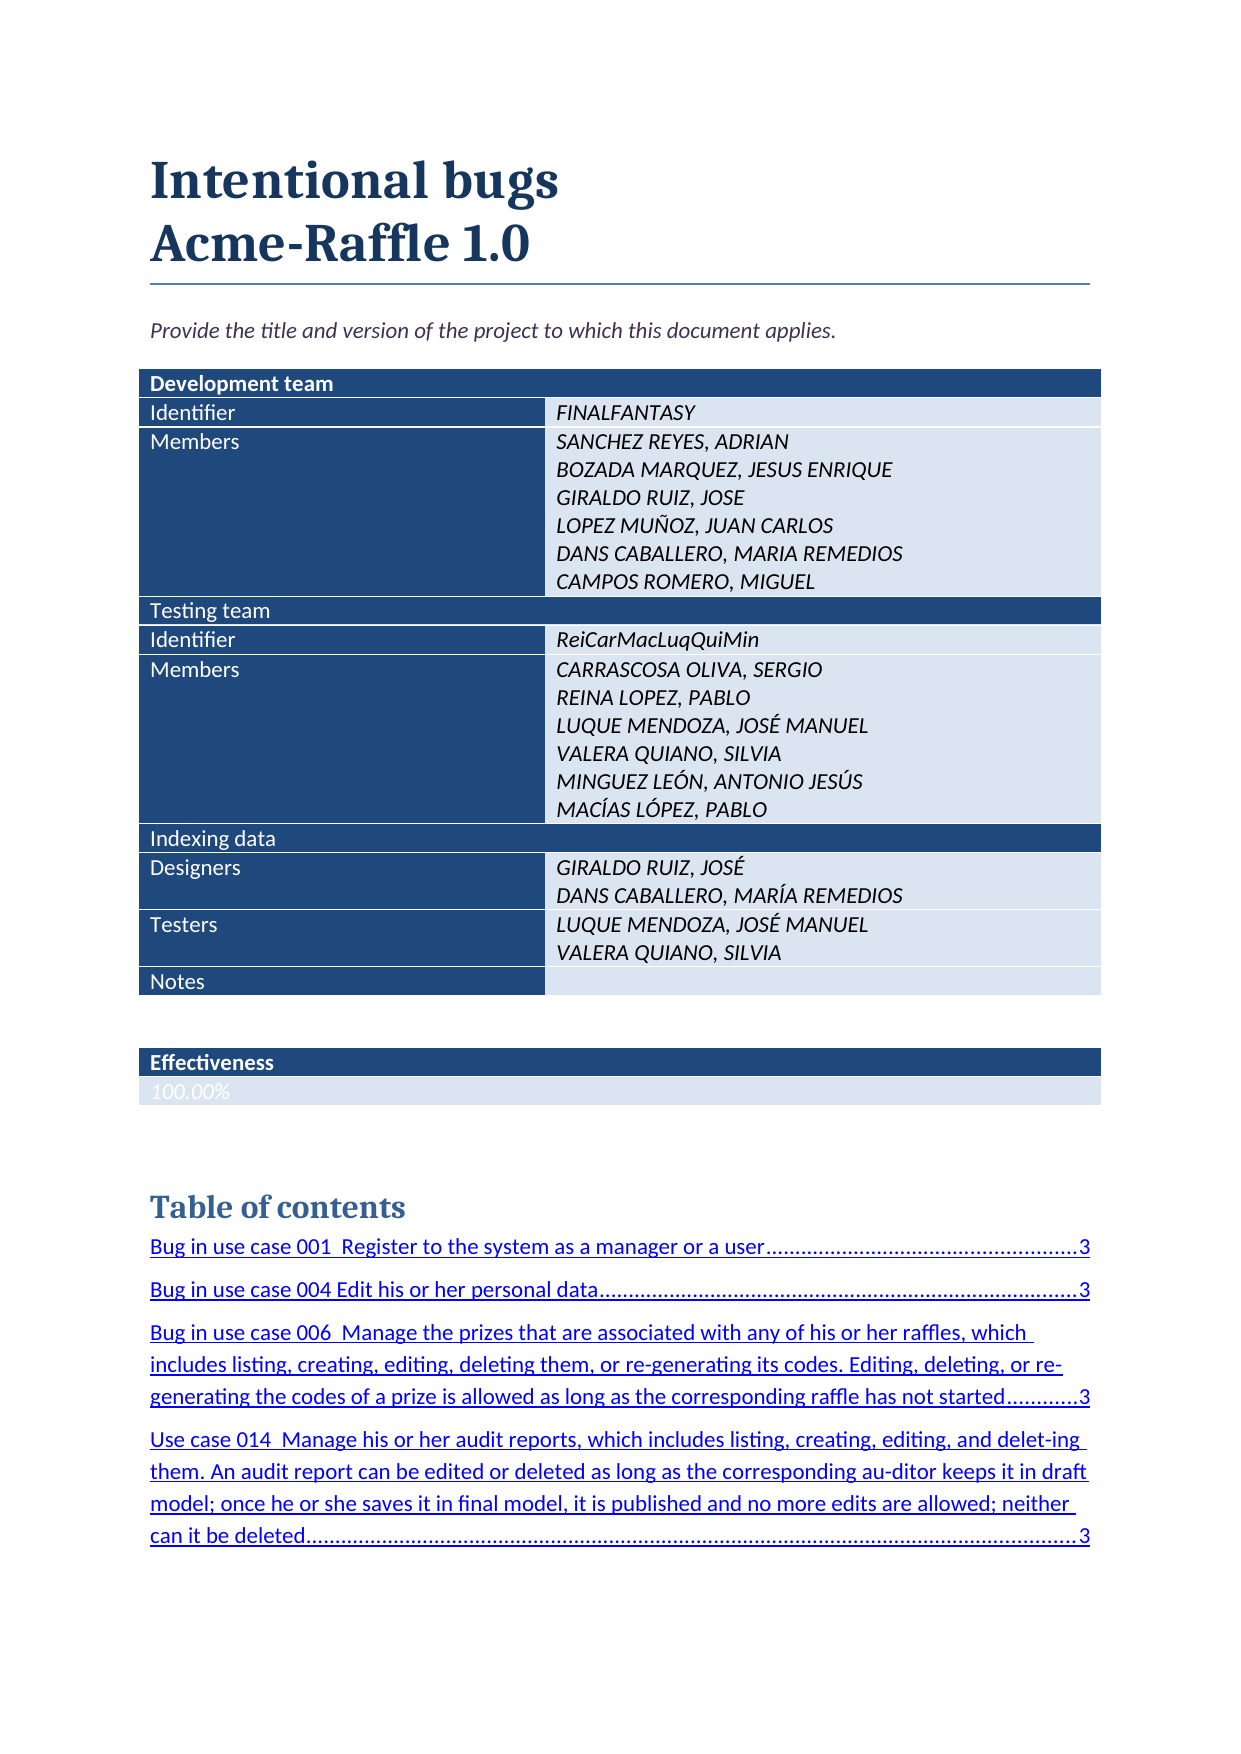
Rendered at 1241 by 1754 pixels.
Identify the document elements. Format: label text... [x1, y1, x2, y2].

table_cell Identifier [139, 398, 545, 426]
table_cell SANCHEZ REYES, ADRIAN BOZADA MARQUEZ, JESUS ENRIQUE GIRALDO RUIZ, JOSE LOPEZ MUÑOZ, JUAN CARLOS DANS CABALLERO, MARIA REMEDIOS CAMPOS ROMERO, MIGUEL [545, 428, 1101, 596]
table_cell ReiCarMacLuqQuiMin [545, 626, 1101, 654]
text Bug in use case 001 Register to the system as a manager or a user 3 [150, 1232, 1090, 1257]
table_header Effectiveness [139, 1048, 1101, 1076]
table_cell [545, 967, 1101, 995]
table_header Development team [139, 369, 1101, 397]
text Bug in use case 004 Edit his or her personal data 3 [150, 1275, 1090, 1299]
text Provide the title and version of the project to which this document applies. [150, 316, 1090, 344]
table_cell Notes [139, 967, 545, 995]
subtitle Table of contents [150, 1188, 1090, 1227]
text Use case 014 Manage his or her audit reports, which includes listing, creating, editing, and delet-ing them. An audit report can be edited or deleted as long as the corresponding au-ditor keeps it in draft model; once he or she saves it in final model, it is published and no more edits are allowed; neither can it be deleted 3 [150, 1425, 1090, 1545]
table_cell GIRALDO RUIZ, JOSÉ DANS CABALLERO, MARÍA REMEDIOS [545, 853, 1101, 909]
table_cell Indexing data [139, 824, 1101, 852]
table_cell Members [139, 428, 545, 596]
table_cell FINALFANTASY [545, 398, 1101, 426]
table_cell Designers [139, 853, 545, 909]
table_cell Testers [139, 910, 545, 966]
text Bug in use case 006 Manage the prizes that are associated with any of his or her raffles, which includes listing, creating, editing, deleting them, or re-generating its codes. Editing, deleting, or re-generating the codes of a prize is allowed as long as the corresponding raffle has not started 3 [150, 1318, 1090, 1406]
table_cell CARRASCOSA OLIVA, SERGIO REINA LOPEZ, PABLO LUQUE MENDOZA, JOSÉ MANUEL VALERA QUIANO, SILVIA MINGUEZ LEÓN, ANTONIO JESÚS MACÍAS LÓPEZ, PABLO [545, 655, 1101, 823]
title Intentional bugs Acme-Raffle 1.0 [150, 150, 1090, 283]
table_cell LUQUE MENDOZA, JOSÉ MANUEL VALERA QUIANO, SILVIA [545, 910, 1101, 966]
table_cell Testing team [139, 597, 1101, 624]
table_cell Identifier [139, 626, 545, 654]
table_cell Members [139, 655, 545, 823]
table_cell 100,00% [139, 1077, 1101, 1105]
